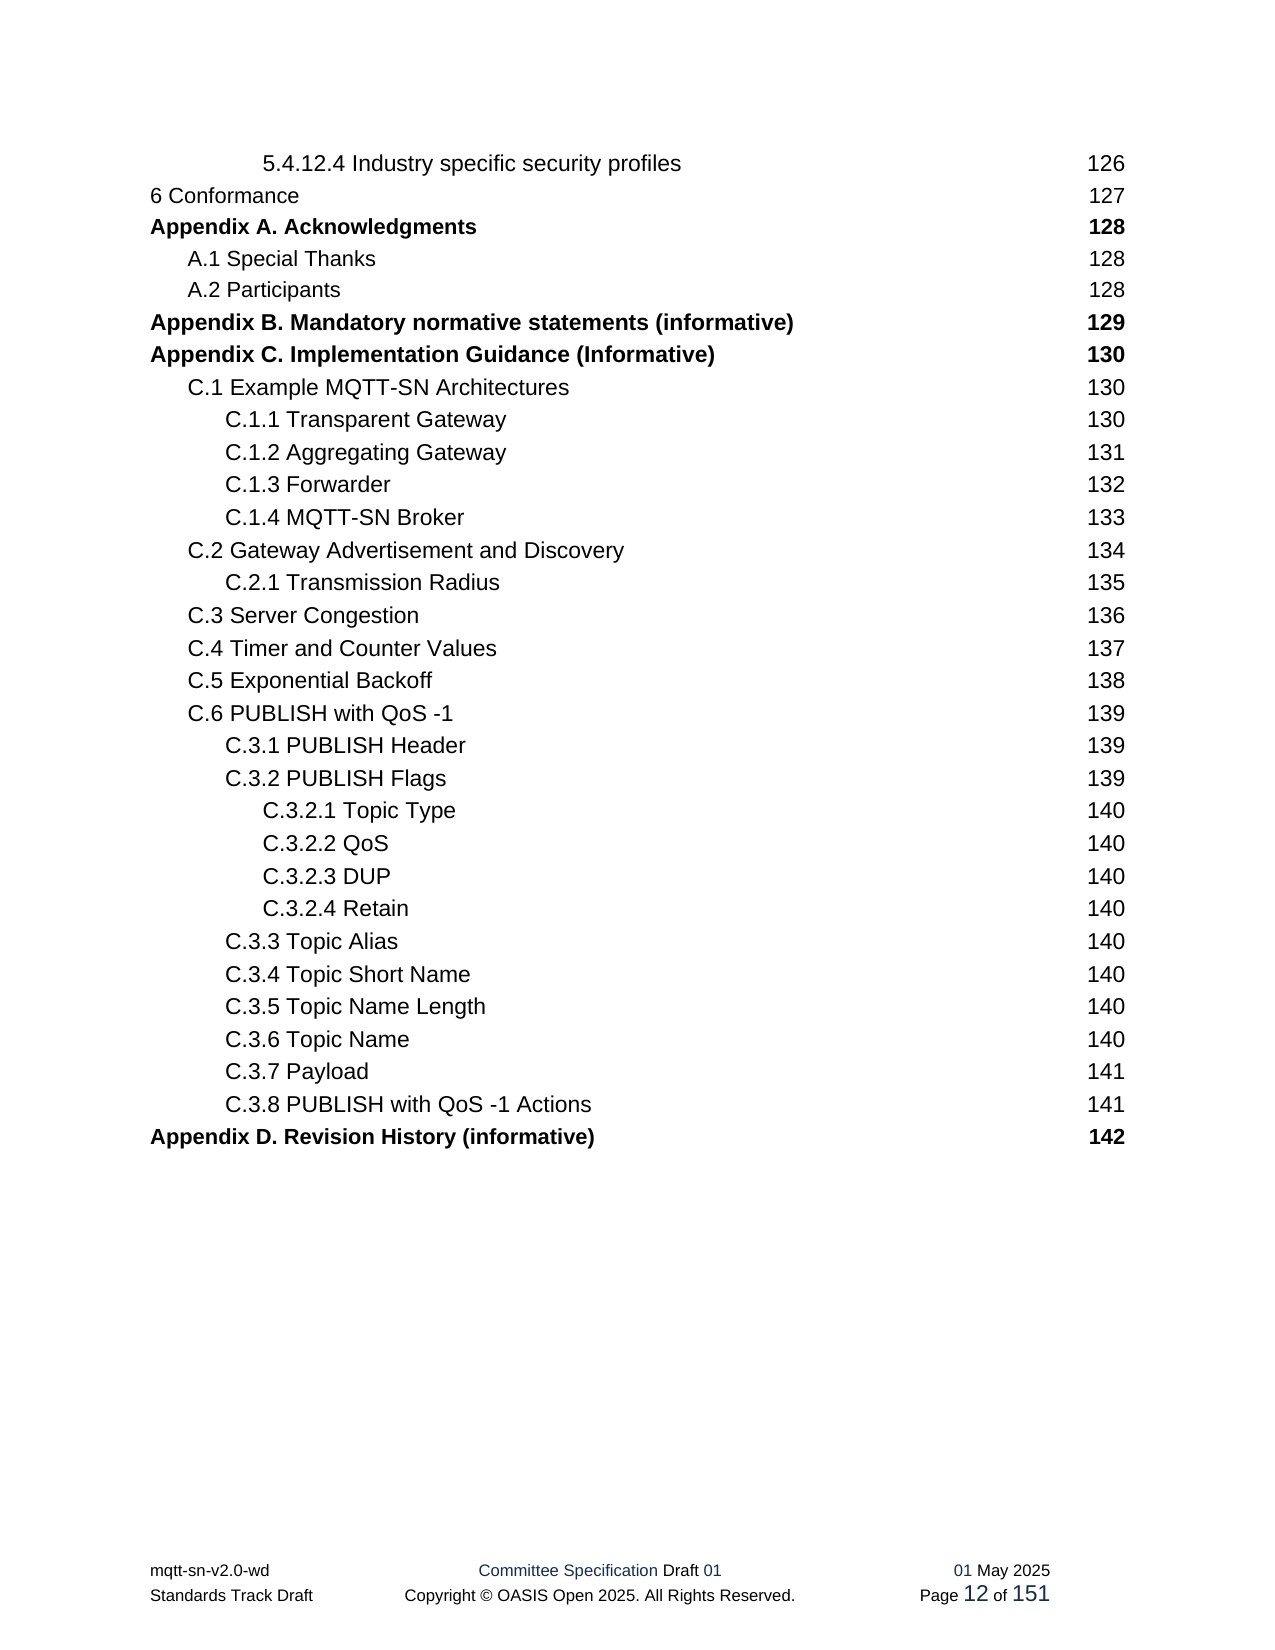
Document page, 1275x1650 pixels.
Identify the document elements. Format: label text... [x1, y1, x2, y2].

text C.5 Exponential Backoff 138 [187, 667, 1125, 693]
text C.3.3 Topic Alias 140 [225, 928, 1125, 954]
text C.2 Gateway Advertisement and Discovery 134 [187, 537, 1125, 563]
text C.1.4 MQTT-SN Broker 133 [225, 504, 1125, 530]
text C.3 Server Congestion 136 [187, 602, 1125, 628]
text 5.4.12.4 Industry specific security profiles 126 [262, 150, 1125, 176]
text C.3.4 Topic Short Name 140 [225, 961, 1125, 987]
text C.3.2.3 DUP 140 [262, 863, 1125, 889]
text C.3.7 Payload 141 [225, 1058, 1125, 1085]
text C.1.1 Transparent Gateway 130 [225, 406, 1125, 433]
text Appendix B. Mandatory normative statements (informative) 129 [150, 308, 1125, 335]
text C.4 Timer and Counter Values 137 [187, 634, 1125, 661]
text Appendix D. Revision History (informative) 142 [150, 1123, 1125, 1149]
text Appendix C. Implementation Guidance (Informative) 130 [150, 341, 1125, 367]
text C.3.1 PUBLISH Header 139 [225, 732, 1125, 759]
text C.1.3 Forwarder 132 [225, 471, 1125, 498]
text C.3.2.1 Topic Type 140 [262, 797, 1125, 824]
text C.3.5 Topic Name Length 140 [225, 993, 1125, 1019]
text C.3.6 Topic Name 140 [225, 1026, 1125, 1052]
text C.2.1 Transmission Radius 135 [225, 569, 1125, 596]
text C.3.2.4 Retain 140 [262, 895, 1125, 922]
text C.3.2.2 QoS 140 [262, 830, 1125, 856]
text C.6 PUBLISH with QoS -1 139 [187, 700, 1125, 726]
text C.3.2 PUBLISH Flags 139 [225, 765, 1125, 791]
text Appendix A. Acknowledgments 128 [150, 214, 1125, 239]
text A.1 Special Thanks 128 [187, 246, 1125, 271]
text A.2 Participants 128 [187, 277, 1125, 302]
text C.1 Example MQTT-SN Architectures 130 [187, 374, 1125, 400]
text 6 Conformance 127 [150, 183, 1125, 208]
text C.3.8 PUBLISH with QoS -1 Actions 141 [225, 1091, 1125, 1117]
text C.1.2 Aggregating Gateway 131 [225, 439, 1125, 465]
